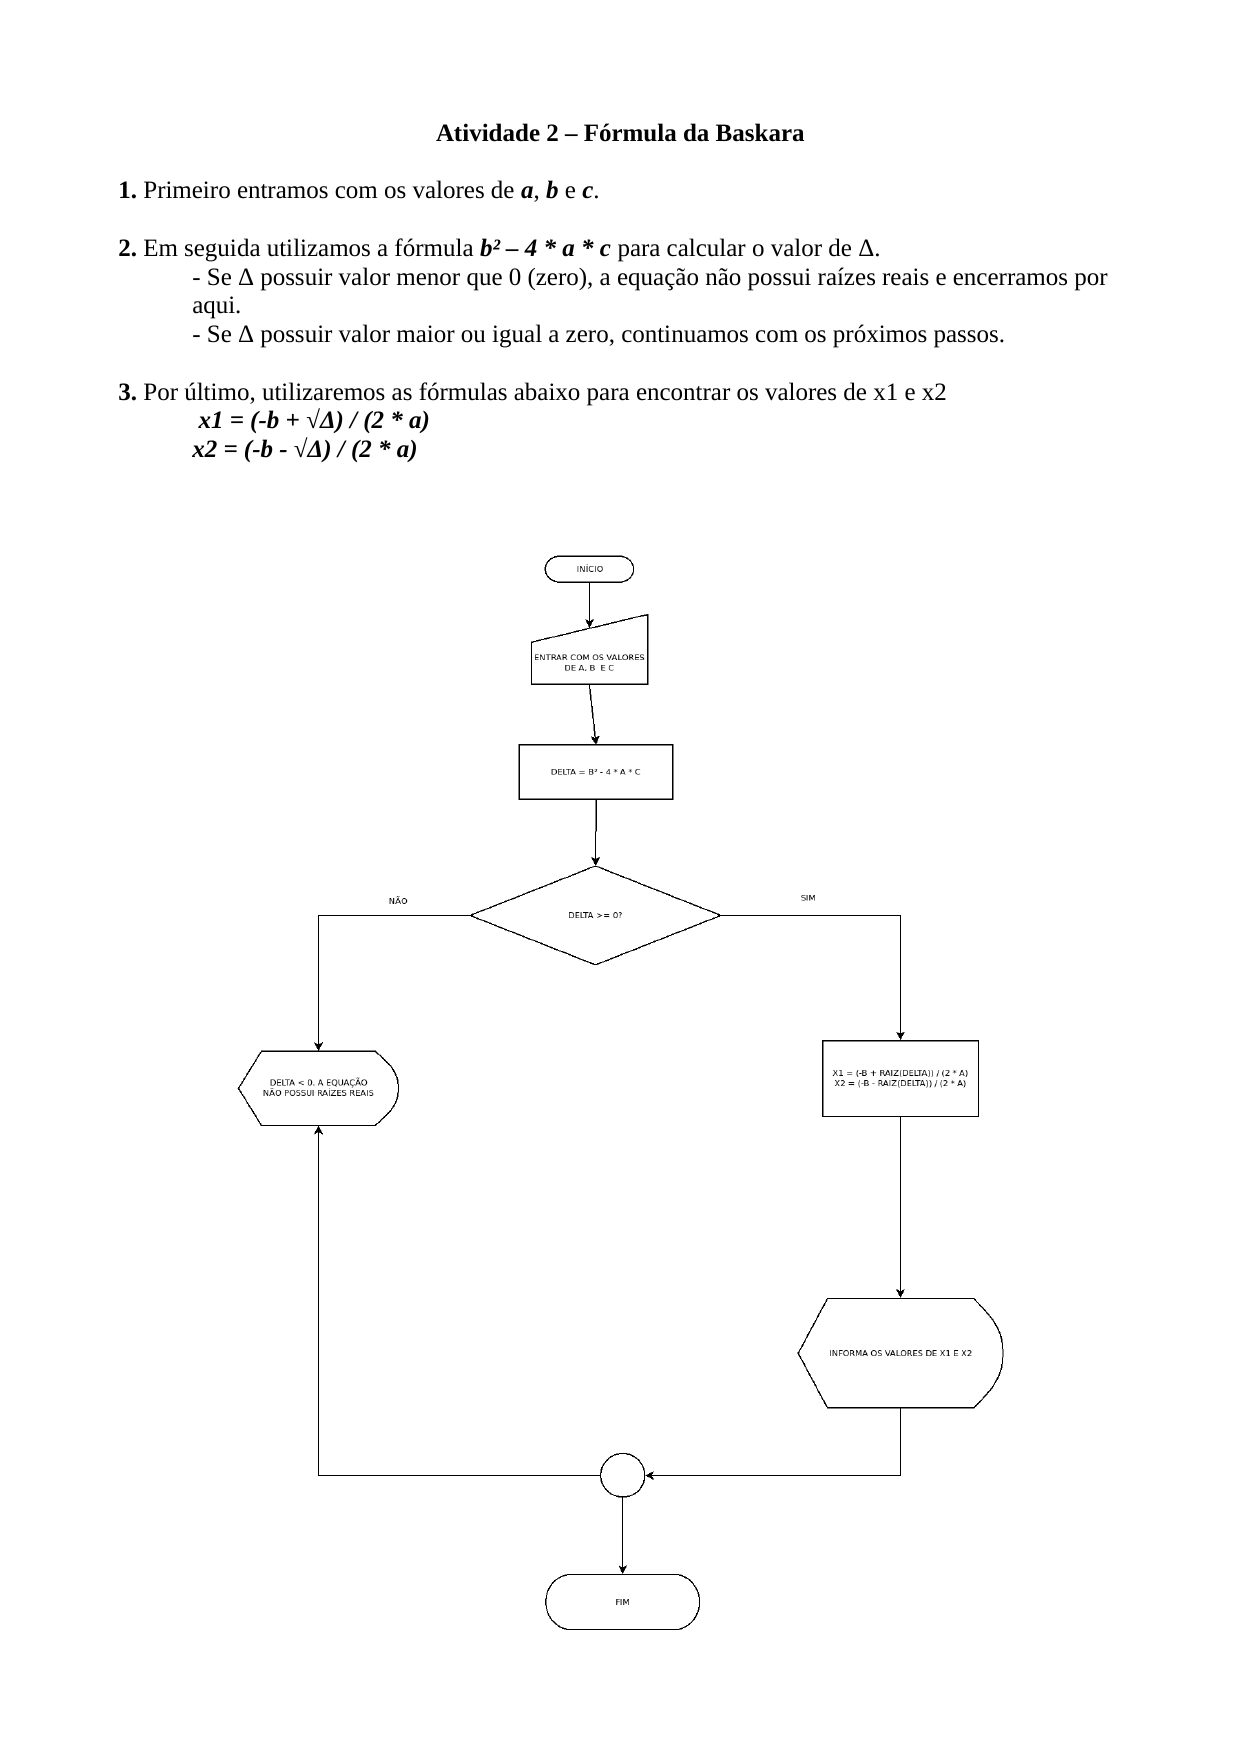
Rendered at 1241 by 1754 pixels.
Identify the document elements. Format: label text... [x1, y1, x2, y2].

text x1 = (-b + √Δ) / (2 * a) [118, 406, 1122, 434]
text 2. Em seguida utilizamos a fórmula b² – 4 * a * c para calcular o valor de Δ. [118, 233, 1122, 262]
text - Se Δ possuir valor menor que 0 (zero), a equação não possui raízes reais e encerramos por aqui. [118, 262, 1122, 319]
text 1. Primeiro entramos com os valores de a, b e c. [118, 176, 1122, 204]
text Atividade 2 – Fórmula da Baskara [118, 118, 1122, 147]
text 3. Por último, utilizaremos as fórmulas abaixo para encontrar os valores de x1 e x2 [118, 377, 1122, 406]
text x2 = (-b - √Δ) / (2 * a) [118, 434, 1122, 463]
text - Se Δ possuir valor maior ou igual a zero, continuamos com os próximos passos. [118, 319, 1122, 348]
picture [236, 554, 1004, 1631]
